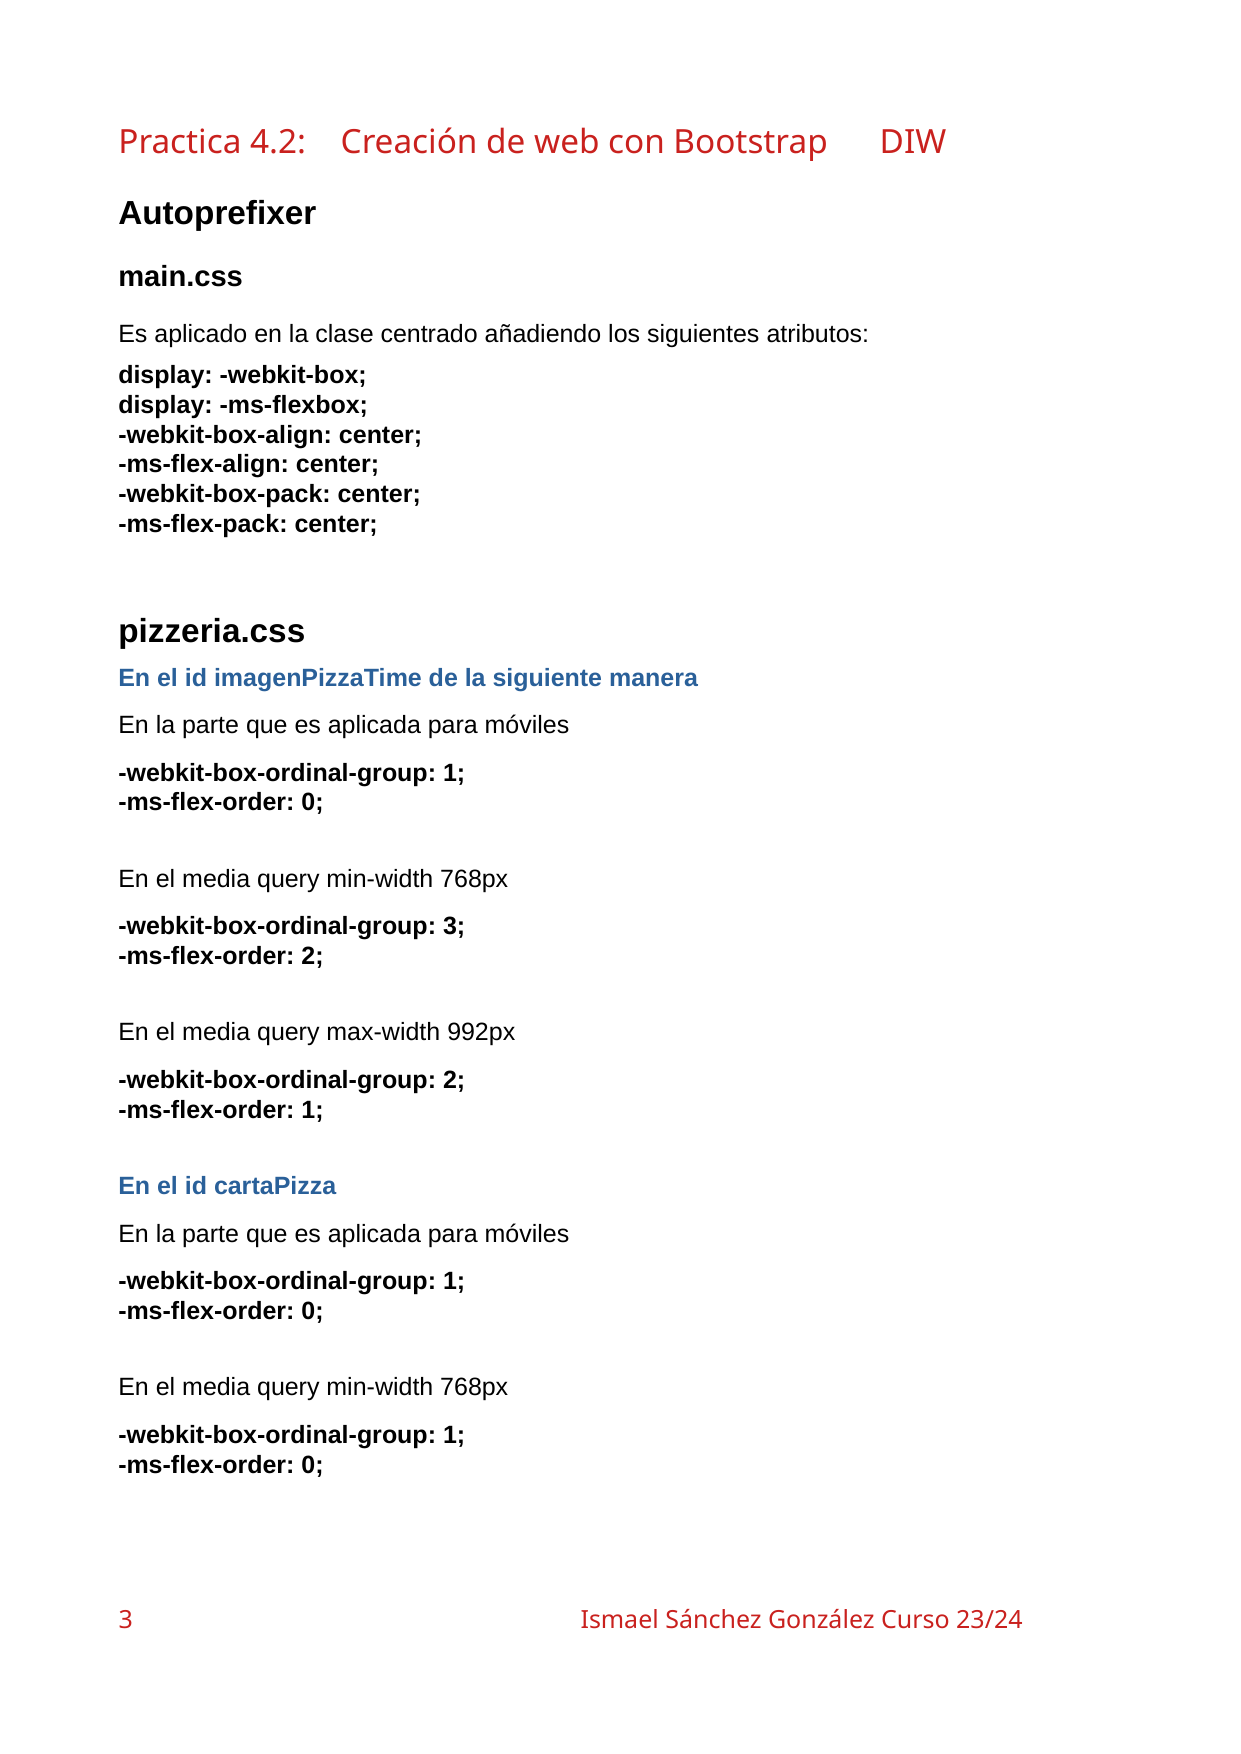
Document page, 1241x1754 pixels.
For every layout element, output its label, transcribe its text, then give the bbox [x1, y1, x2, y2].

subtitle pizzeria.css [118, 612, 1122, 650]
text En la parte que es aplicada para móviles [118, 710, 1122, 739]
text En el media query min-width 768px [118, 864, 1122, 892]
text -webkit-box-pack: center; [118, 478, 1122, 508]
text -webkit-box-ordinal-group: 3; [118, 911, 1122, 940]
text -webkit-box-align: center; [118, 419, 1122, 448]
text En la parte que es aplicada para móviles [118, 1219, 1122, 1247]
subtitle Es aplicado en la clase centrado añadiendo los siguientes atributos: [118, 319, 1122, 348]
text -webkit-box-ordinal-group: 1; [118, 758, 1122, 786]
text En el id imagenPizzaTime de la siguiente manera [118, 662, 1122, 691]
text display: -ms-flexbox; [118, 389, 1122, 419]
text En el media query min-width 768px [118, 1372, 1122, 1401]
text En el media query max-width 992px [118, 1017, 1122, 1046]
text -ms-flex-order: 0; [118, 1295, 1122, 1325]
text -ms-flex-order: 0; [118, 1449, 1122, 1478]
text display: -webkit-box; [118, 360, 1122, 389]
text -ms-flex-pack: center; [118, 508, 1122, 538]
text -webkit-box-ordinal-group: 1; [118, 1420, 1122, 1449]
text -ms-flex-align: center; [118, 448, 1122, 478]
text -ms-flex-order: 2; [118, 940, 1122, 970]
text -ms-flex-order: 1; [118, 1094, 1122, 1123]
text -ms-flex-order: 0; [118, 786, 1122, 816]
subtitle Autoprefixer [118, 193, 1122, 231]
text -webkit-box-ordinal-group: 1; [118, 1266, 1122, 1295]
text En el id cartaPizza [118, 1171, 1122, 1200]
subtitle main.css [118, 258, 1122, 292]
text -webkit-box-ordinal-group: 2; [118, 1065, 1122, 1094]
